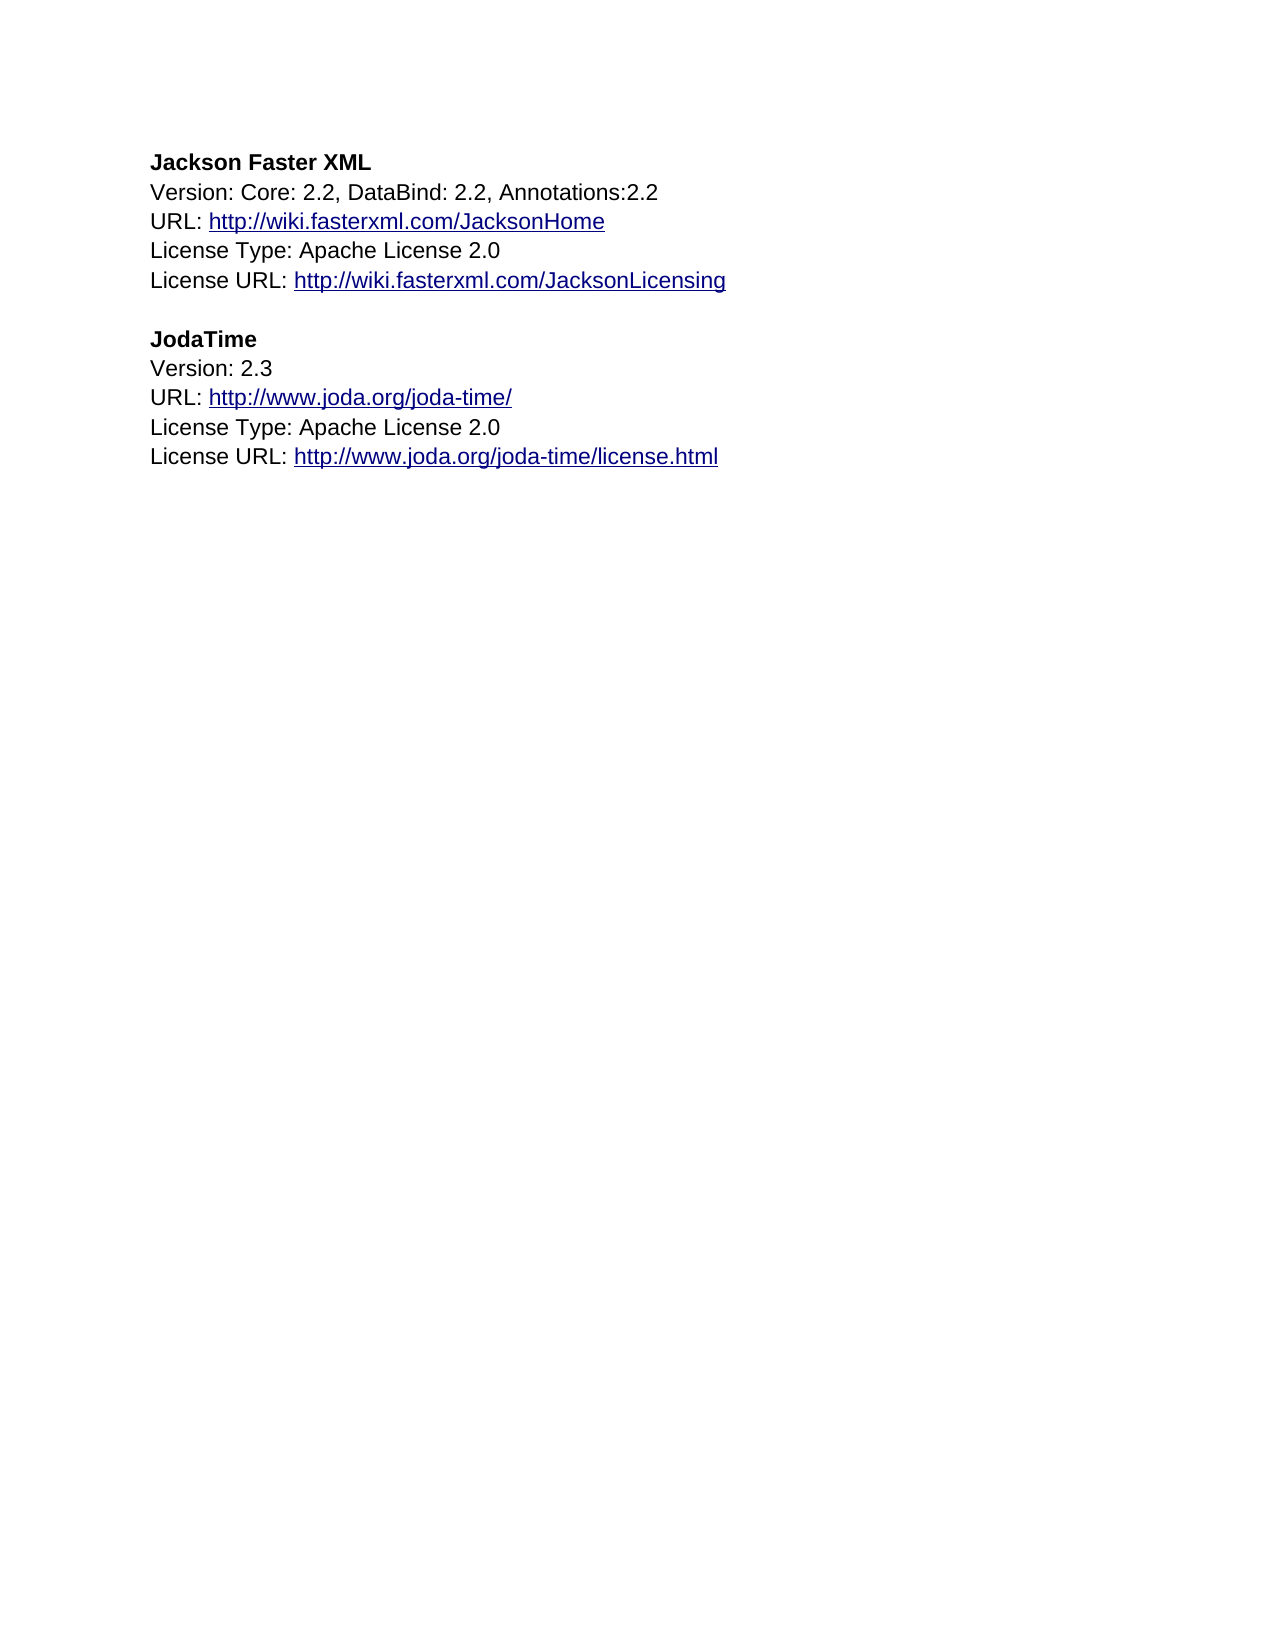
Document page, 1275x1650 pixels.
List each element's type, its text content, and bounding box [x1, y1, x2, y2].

text URL: http://wiki.fasterxml.com/JacksonHome [150, 209, 1125, 234]
text Jackson Faster XML [150, 150, 1125, 176]
text Version: 2.3 [150, 356, 1125, 381]
text License URL: http://www.joda.org/joda-time/license.html [150, 444, 1125, 469]
text License Type: Apache License 2.0 [150, 238, 1125, 264]
text Version: Core: 2.2, DataBind: 2.2, Annotations:2.2 [150, 179, 1125, 205]
text JodaTime [150, 326, 1125, 352]
text License URL: http://wiki.fasterxml.com/JacksonLicensing [150, 267, 1125, 293]
text URL: http://www.joda.org/joda-time/ [150, 385, 1125, 411]
text License Type: Apache License 2.0 [150, 414, 1125, 440]
